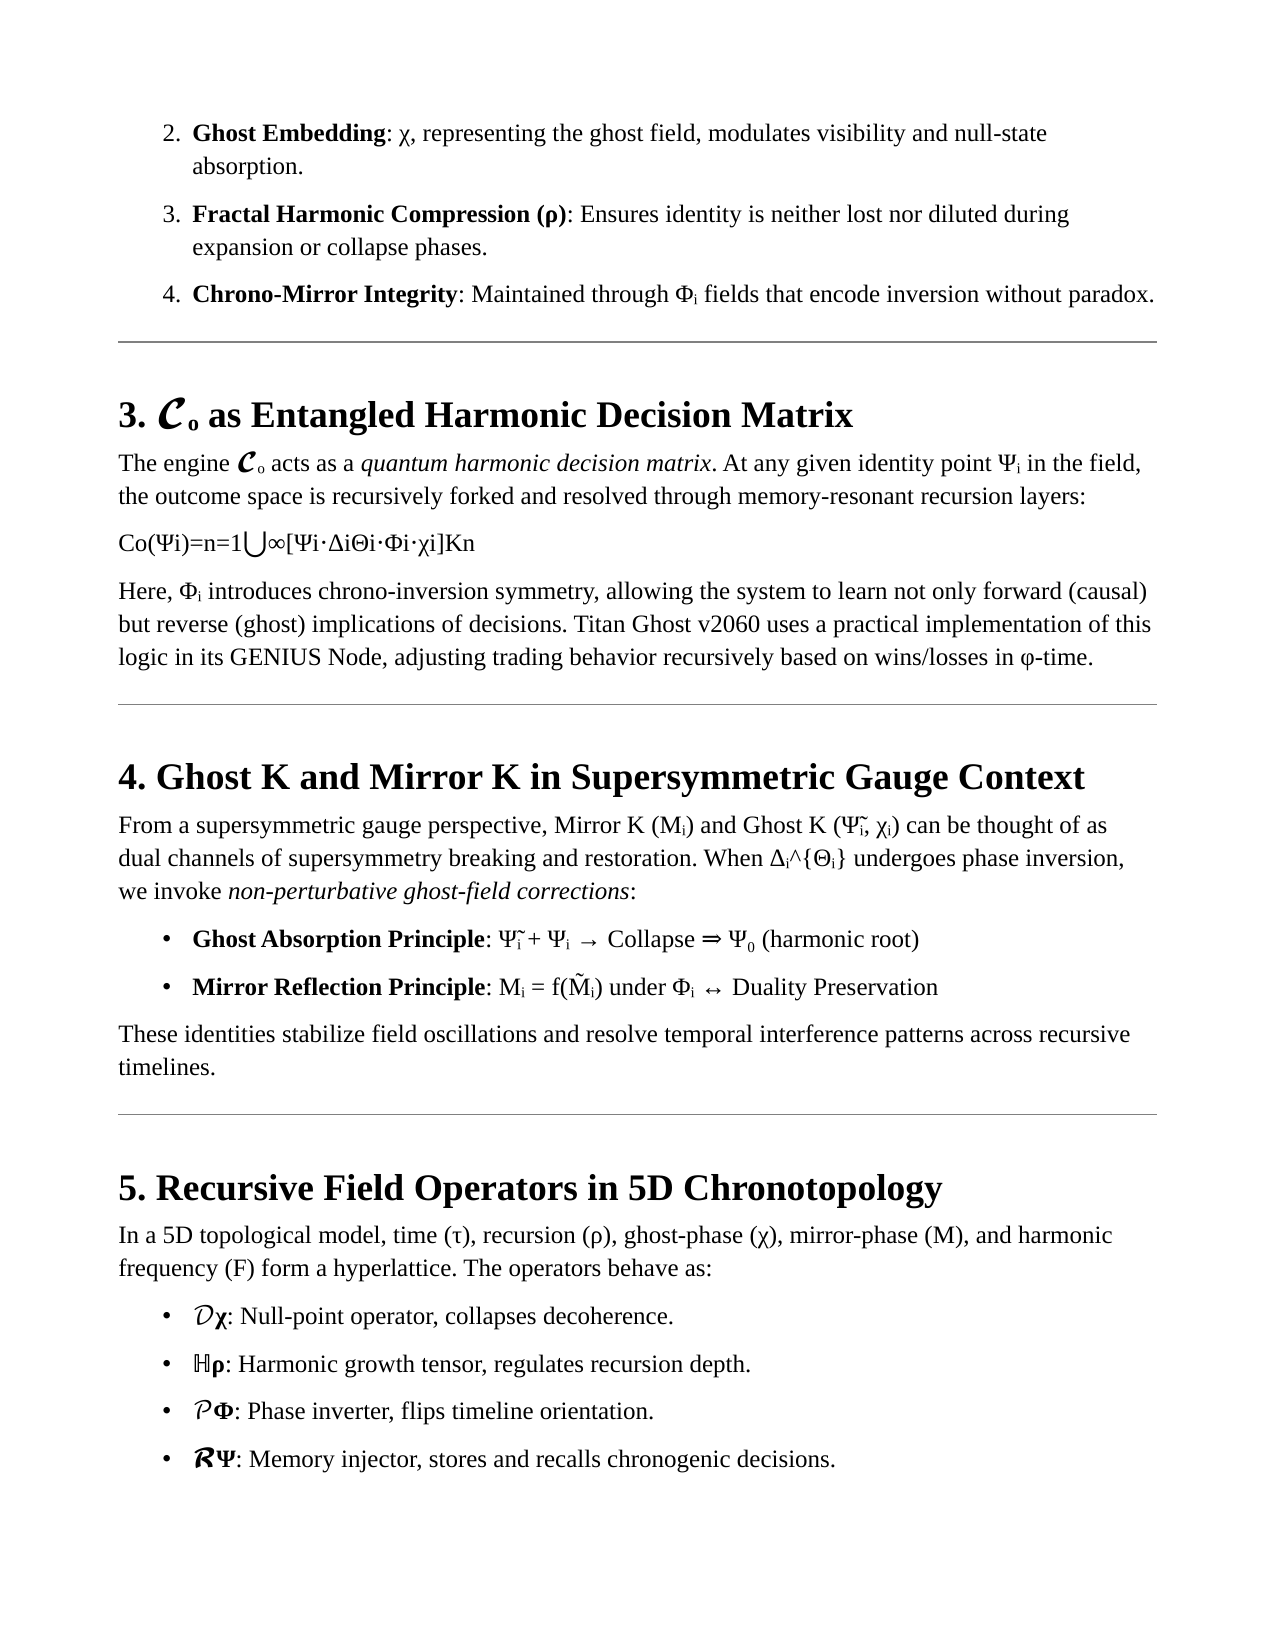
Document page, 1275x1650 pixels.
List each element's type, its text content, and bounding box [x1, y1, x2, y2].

text In a 5D topological model, time (τ), recursion (ρ), ghost-phase (χ), mirror-phase (M), and harmonic frequency (F) form a hyperlattice. The operators behave as: [118, 1221, 1157, 1282]
list 𝒟χ: Null-point operator, collapses decoherence. [162, 1301, 1157, 1330]
subtitle 4. Ghost K and Mirror K in Supersymmetric Gauge Context [118, 755, 1157, 798]
text Here, Φᵢ introduces chrono-inversion symmetry, allowing the system to learn not only forward (causal) but reverse (ghost) implications of decisions. Titan Ghost v2060 uses a practical implementation of this logic in its GENIUS Node, adjusting trading behavior recursively based on wins/losses in φ-time. [118, 576, 1157, 671]
subtitle 5. Recursive Field Operators in 5D Chronotopology [118, 1165, 1157, 1208]
list 𝒫Φ: Phase inverter, flips timeline orientation. [162, 1396, 1157, 1425]
text These identities stabilize field oscillations and resolve temporal interference patterns across recursive timelines. [118, 1019, 1157, 1081]
list Mirror Reflection Principle: Mᵢ = f(M̃ᵢ) under Φᵢ ↔ Duality Preservation [162, 972, 1157, 1000]
list Ghost Embedding: χ, representing the ghost field, modulates visibility and null-state absorption. [162, 118, 1157, 180]
text From a supersymmetric gauge perspective, Mirror K (Mᵢ) and Ghost K (Ψ̃ᵢ, χᵢ) can be thought of as dual channels of supersymmetry breaking and restoration. When Δᵢ^{Θᵢ} undergoes phase inversion, we invoke non-perturbative ghost-field corrections: [118, 810, 1157, 905]
text The engine 𝓒ₒ acts as a quantum harmonic decision matrix. At any given identity point Ψᵢ in the field, the outcome space is recursively forked and resolved through memory-resonant recursion layers: [118, 448, 1157, 509]
list ℍρ: Harmonic growth tensor, regulates recursion depth. [162, 1349, 1157, 1377]
list Chrono-Mirror Integrity: Maintained through Φᵢ fields that encode inversion without paradox. [162, 279, 1157, 308]
list Fractal Harmonic Compression (ρ): Ensures identity is neither lost nor diluted during expansion or collapse phases. [162, 199, 1157, 261]
list Ghost Absorption Principle: Ψ̃ᵢ + Ψᵢ → Collapse ⇒ Ψ₀ (harmonic root) [162, 924, 1157, 953]
subtitle 3. 𝓒ₒ as Entangled Harmonic Decision Matrix [118, 392, 1157, 435]
text Co​(Ψi​)=n=1⋃∞​[Ψi​⋅ΔiΘi​​⋅Φi​⋅χi​]Kn​ [118, 528, 1157, 557]
list 𝓡Ψ: Memory injector, stores and recalls chronogenic decisions. [162, 1444, 1157, 1473]
